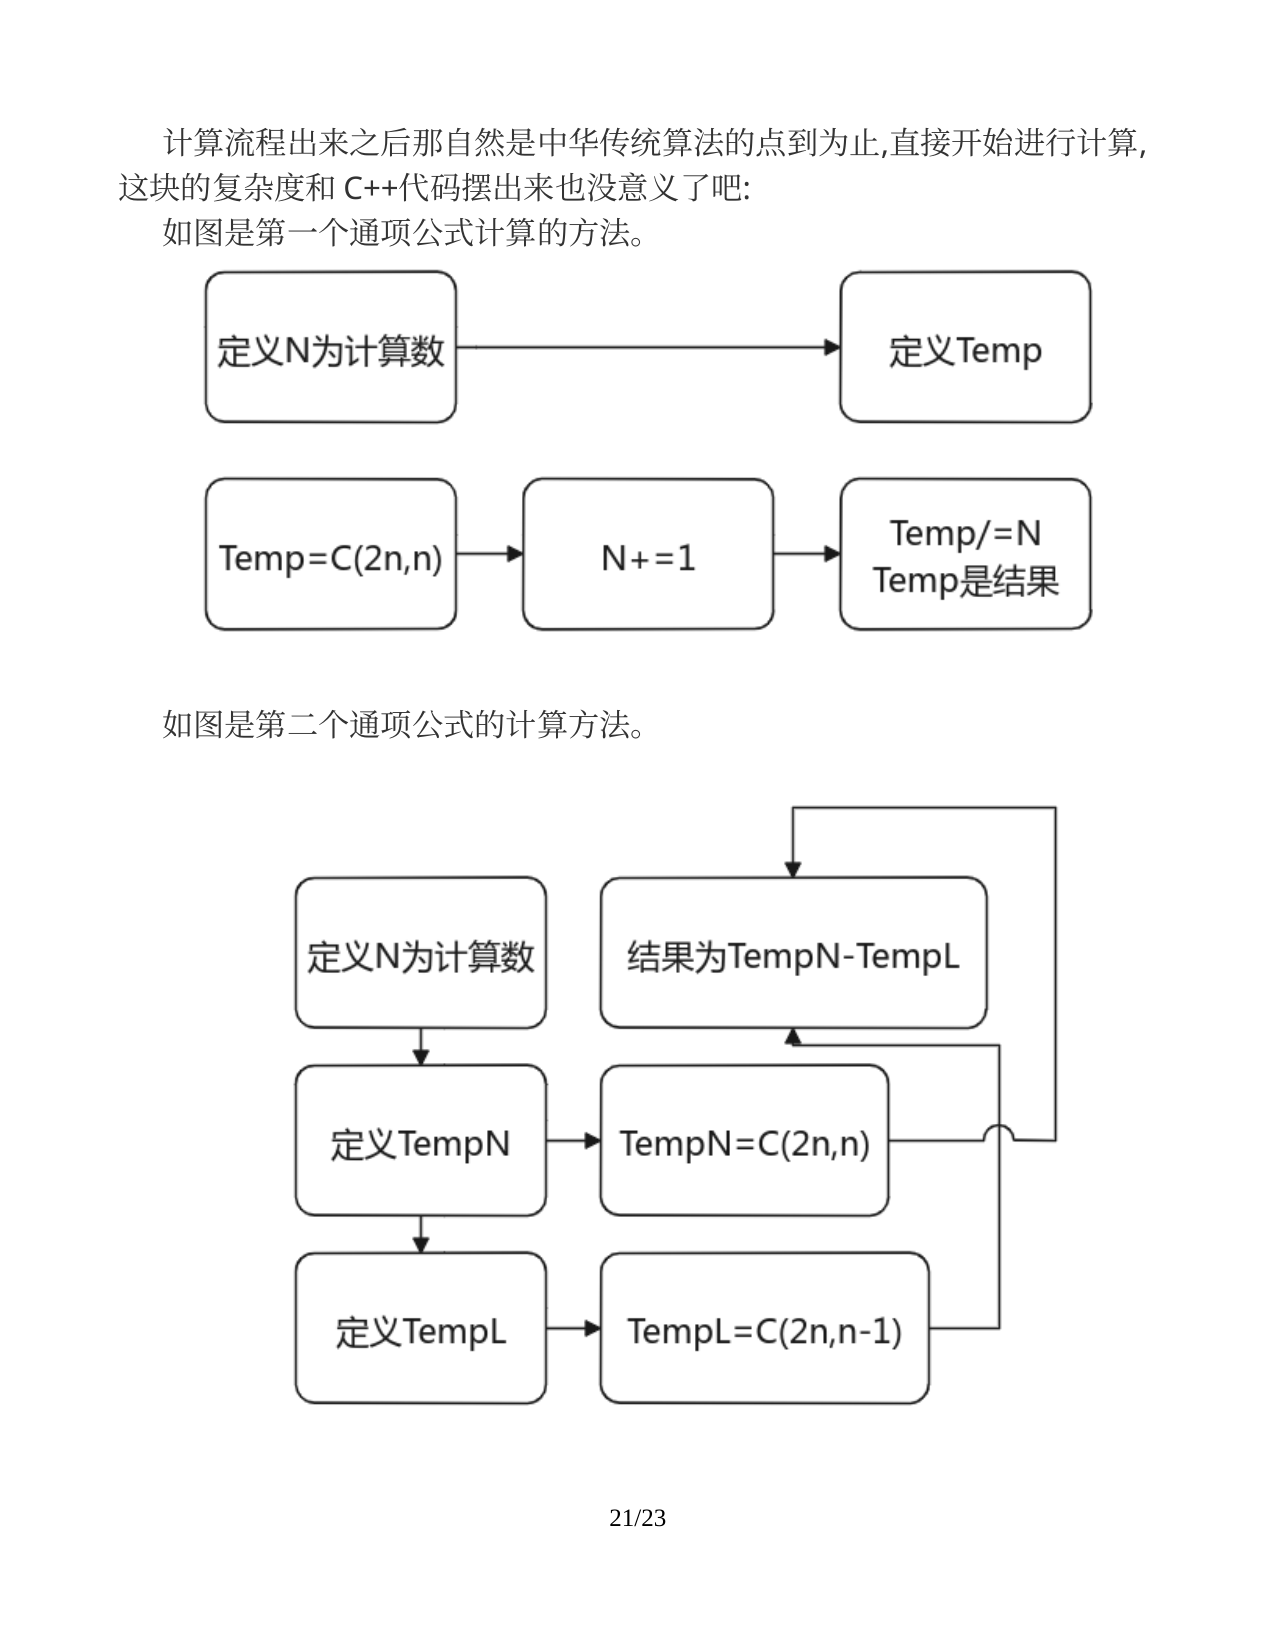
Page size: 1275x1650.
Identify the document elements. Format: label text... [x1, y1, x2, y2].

text 计算流程出来之后那自然是中华传统算法的点到为止,直接开始进行计算,这块的复杂度和C++代码摆出来也没意义了吧: [118, 118, 1157, 208]
picture [157, 253, 1118, 658]
picture [236, 779, 1127, 1442]
text 如图是第二个通项公式的计算方法。 [118, 701, 1157, 746]
text 如图是第一个通项公式计算的方法。 [118, 208, 1157, 253]
